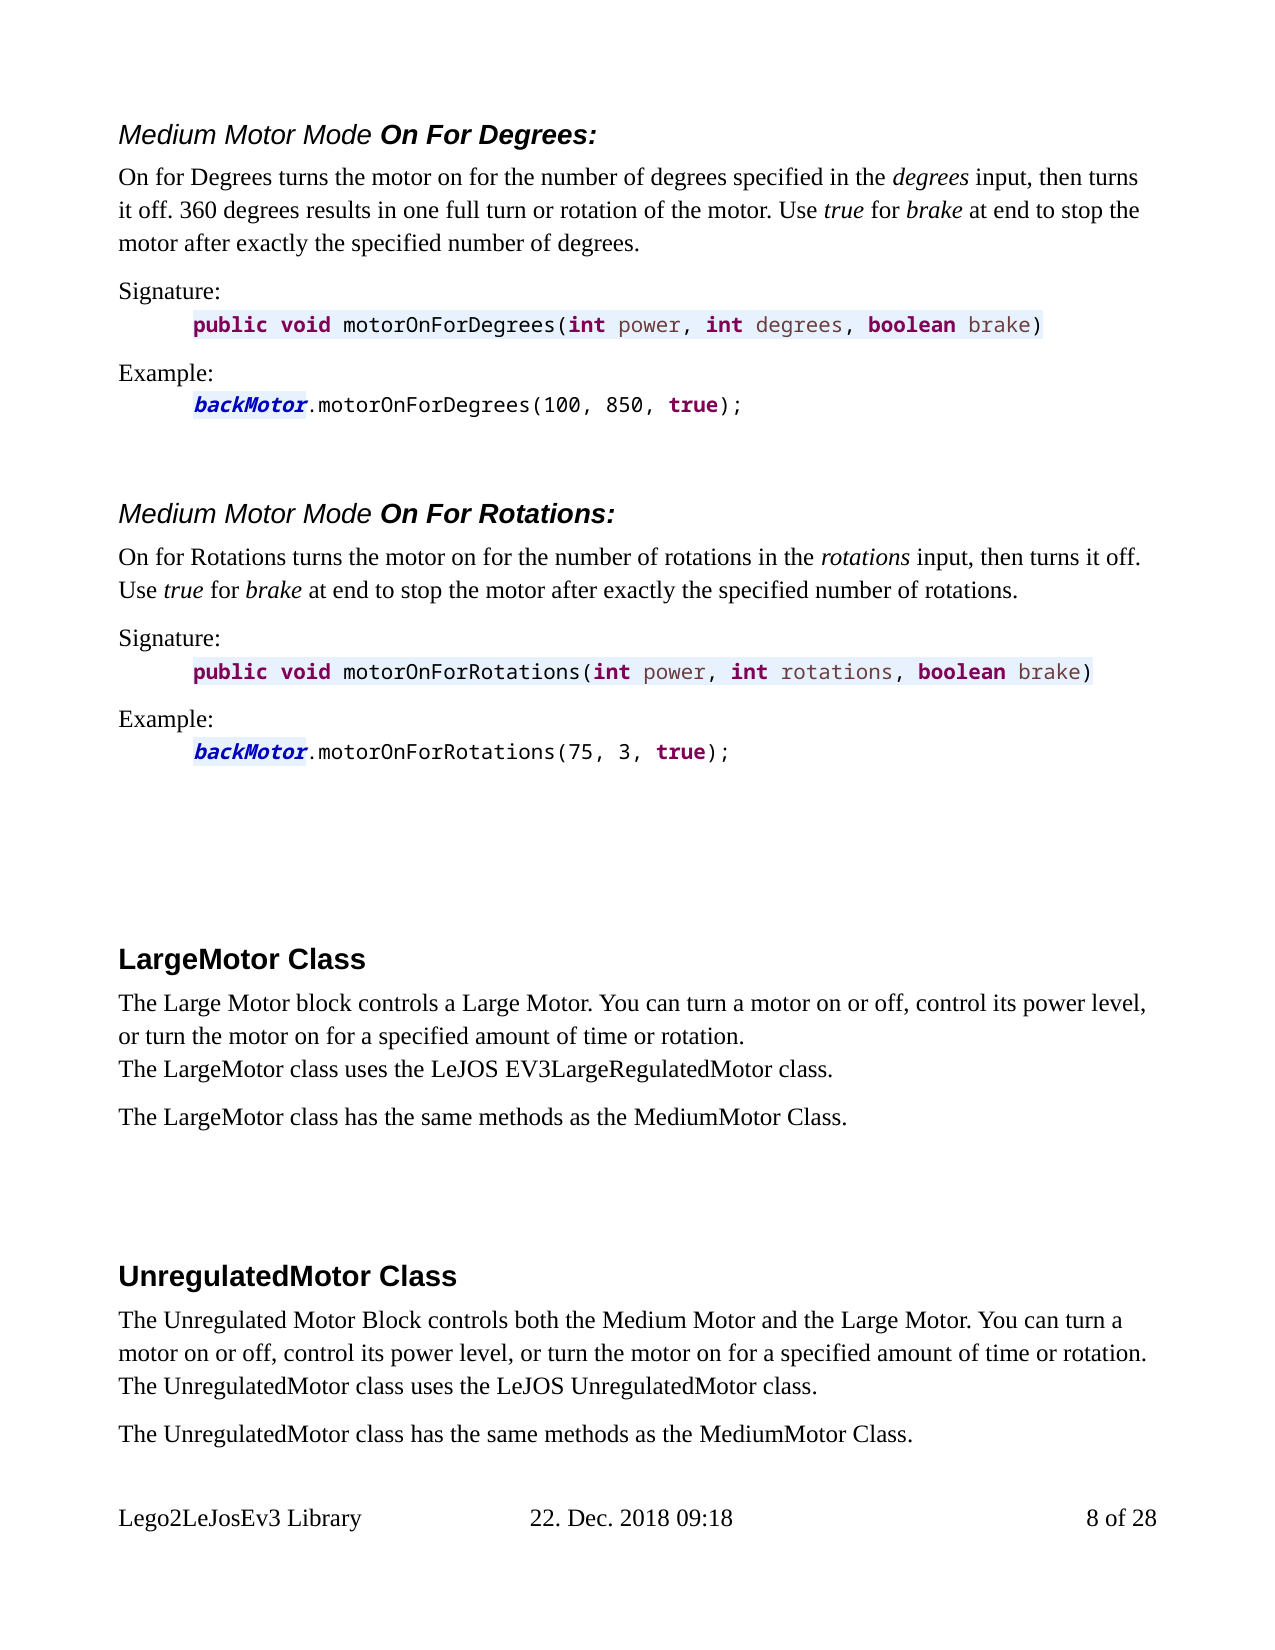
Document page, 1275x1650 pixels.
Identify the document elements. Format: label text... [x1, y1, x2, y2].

text Example: backMotor.motorOnForRotations(75, 3, true); [118, 704, 1157, 766]
text The LargeMotor class has the same methods as the MediumMotor Class. [118, 1102, 1157, 1130]
text On for Rotations turns the motor on for the number of rotations in the rotations input, then turns it off. Use true for brake at end to stop the motor after exactly the specified number of rotations. [118, 542, 1157, 604]
text The UnregulatedMotor class has the same methods as the MediumMotor Class. [118, 1419, 1157, 1448]
subtitle UnregulatedMotor Class [118, 1259, 1157, 1293]
text On for Degrees turns the motor on for the number of degrees specified in the degrees input, then turns it off. 360 degrees results in one full turn or rotation of the motor. Use true for brake at end to stop the motor after exactly the specified number of degrees. [118, 162, 1157, 257]
subtitle Medium Motor Mode On For Degrees: [118, 118, 1157, 150]
subtitle Medium Motor Mode On For Rotations: [118, 498, 1157, 530]
subtitle LargeMotor Class [118, 942, 1157, 976]
text Example: backMotor.motorOnForDegrees(100, 850, true); [118, 358, 1157, 419]
text The Large Motor block controls a Large Motor. You can turn a motor on or off, control its power level, or turn the motor on for a specified amount of time or rotation. The LargeMotor class uses the LeJOS EV3LargeRegulatedMotor class. [118, 988, 1157, 1083]
text Signature: public void motorOnForDegrees(int power, int degrees, boolean brake) [118, 276, 1157, 339]
text Signature: public void motorOnForRotations(int power, int rotations, boolean brake) [118, 623, 1157, 685]
text The Unregulated Motor Block controls both the Medium Motor and the Large Motor. You can turn a motor on or off, control its power level, or turn the motor on for a specified amount of time or rotation. The UnregulatedMotor class uses the LeJOS UnregulatedMotor class. [118, 1305, 1157, 1400]
